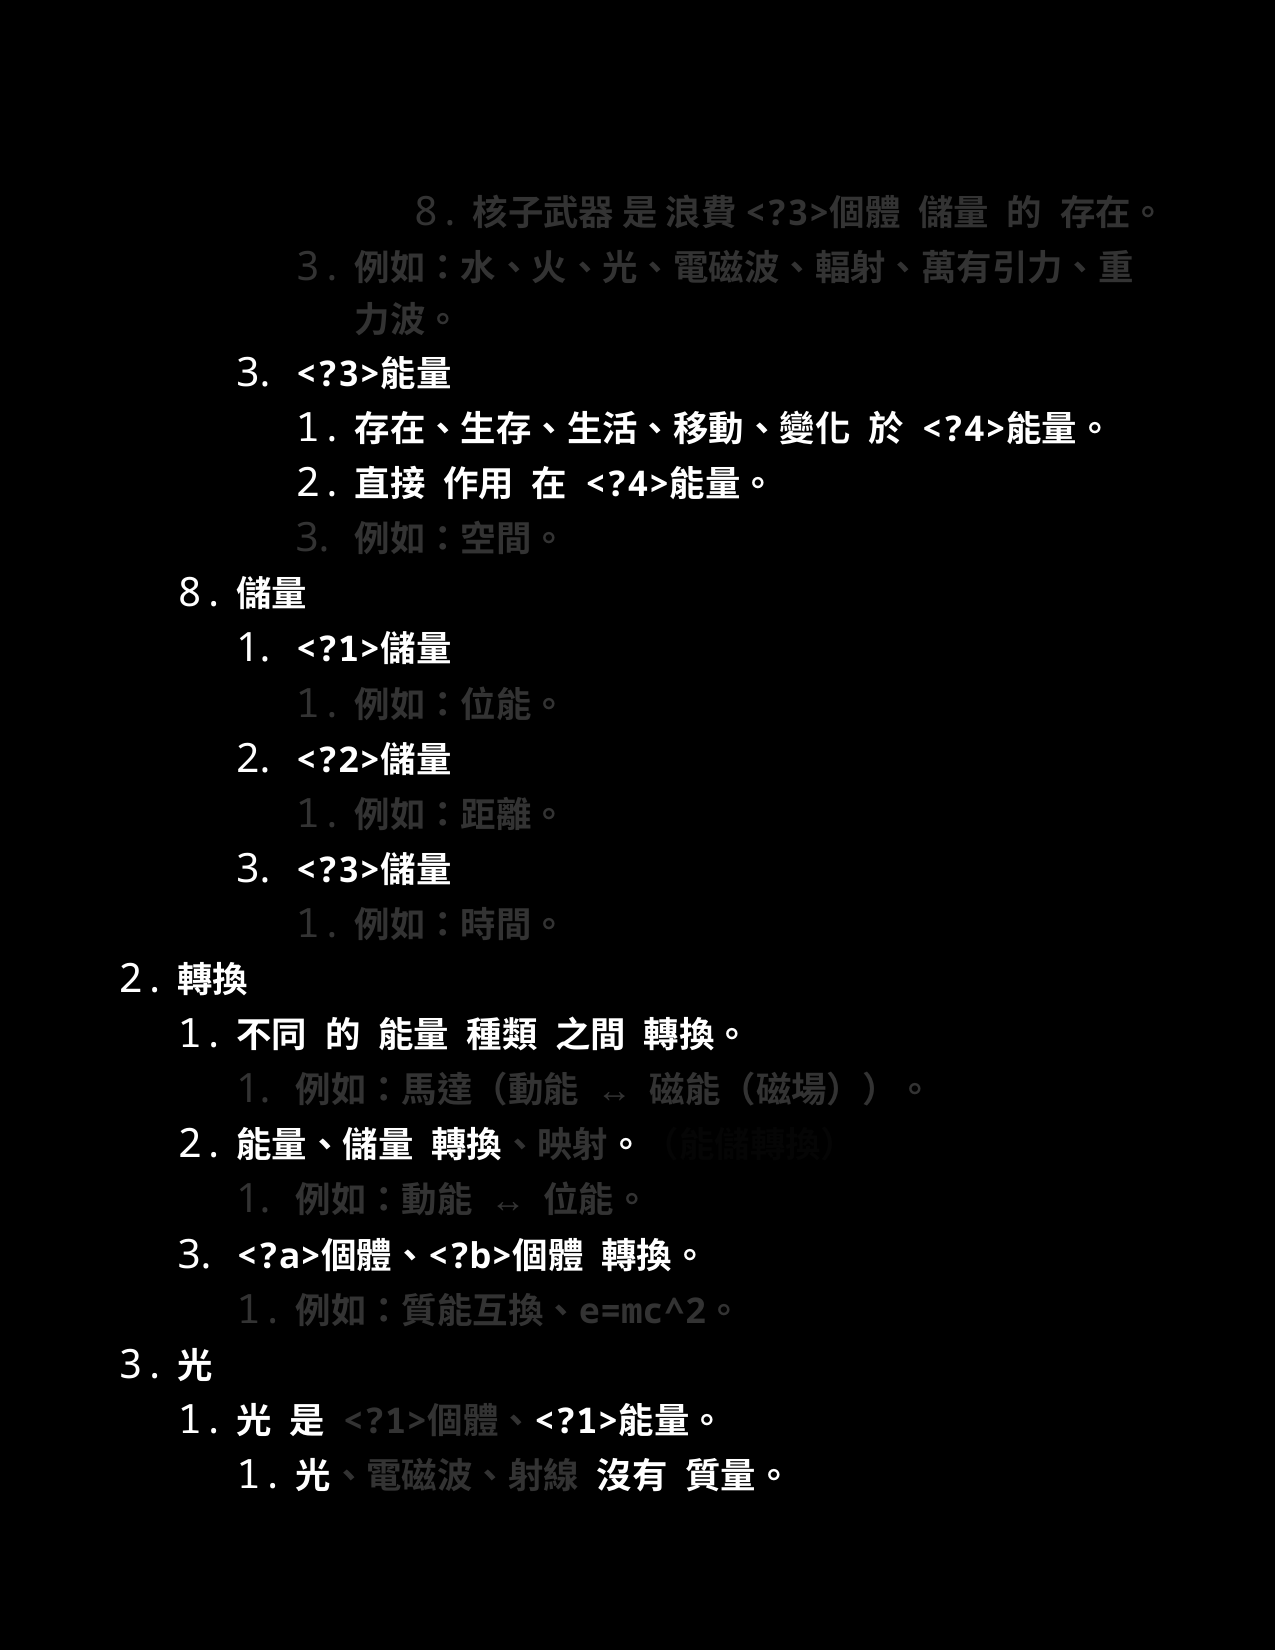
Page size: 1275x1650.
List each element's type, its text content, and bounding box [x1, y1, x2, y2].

list 核子武器 是 浪費 <?3>個體 儲量 的 存在。 [413, 182, 1157, 237]
list 例如：時間。 [295, 894, 1157, 949]
list 例如：質能互換、e=mc^2。 [236, 1280, 1157, 1335]
list 存在、生存、生活、移動、變化 於 <?4>能量。 [295, 398, 1157, 453]
list 例如：馬達（動能 ↔ 磁能（磁場））。 [236, 1059, 1157, 1114]
list 例如：空間。 [295, 508, 1157, 563]
list 例如：水、火、光、電磁波、輻射、萬有引力、重力波。 [295, 237, 1157, 343]
list 例如：距離。 [295, 784, 1157, 839]
list <?1>儲量 [236, 619, 1157, 674]
list <?a>個體、<?b>個體 轉換。 [177, 1225, 1157, 1280]
list 轉換 [118, 949, 1157, 1004]
list 能量、儲量 轉換、映射。（能儲轉換） [177, 1114, 1157, 1170]
list 例如：位能。 [295, 674, 1157, 729]
list <?3>能量 [236, 343, 1157, 398]
list <?3>儲量 [236, 839, 1157, 894]
list 光 是 <?1>個體、<?1>能量。 [177, 1390, 1157, 1445]
list 光、電磁波、射線 沒有 質量。 [236, 1445, 1157, 1500]
list 光 [118, 1335, 1157, 1390]
list 例如：動能 ↔ 位能。 [236, 1170, 1157, 1225]
list 儲量 [177, 563, 1157, 619]
list <?2>儲量 [236, 729, 1157, 784]
list 不同 的 能量 種類 之間 轉換。 [177, 1004, 1157, 1059]
list 直接 作用 在 <?4>能量。 [295, 453, 1157, 508]
